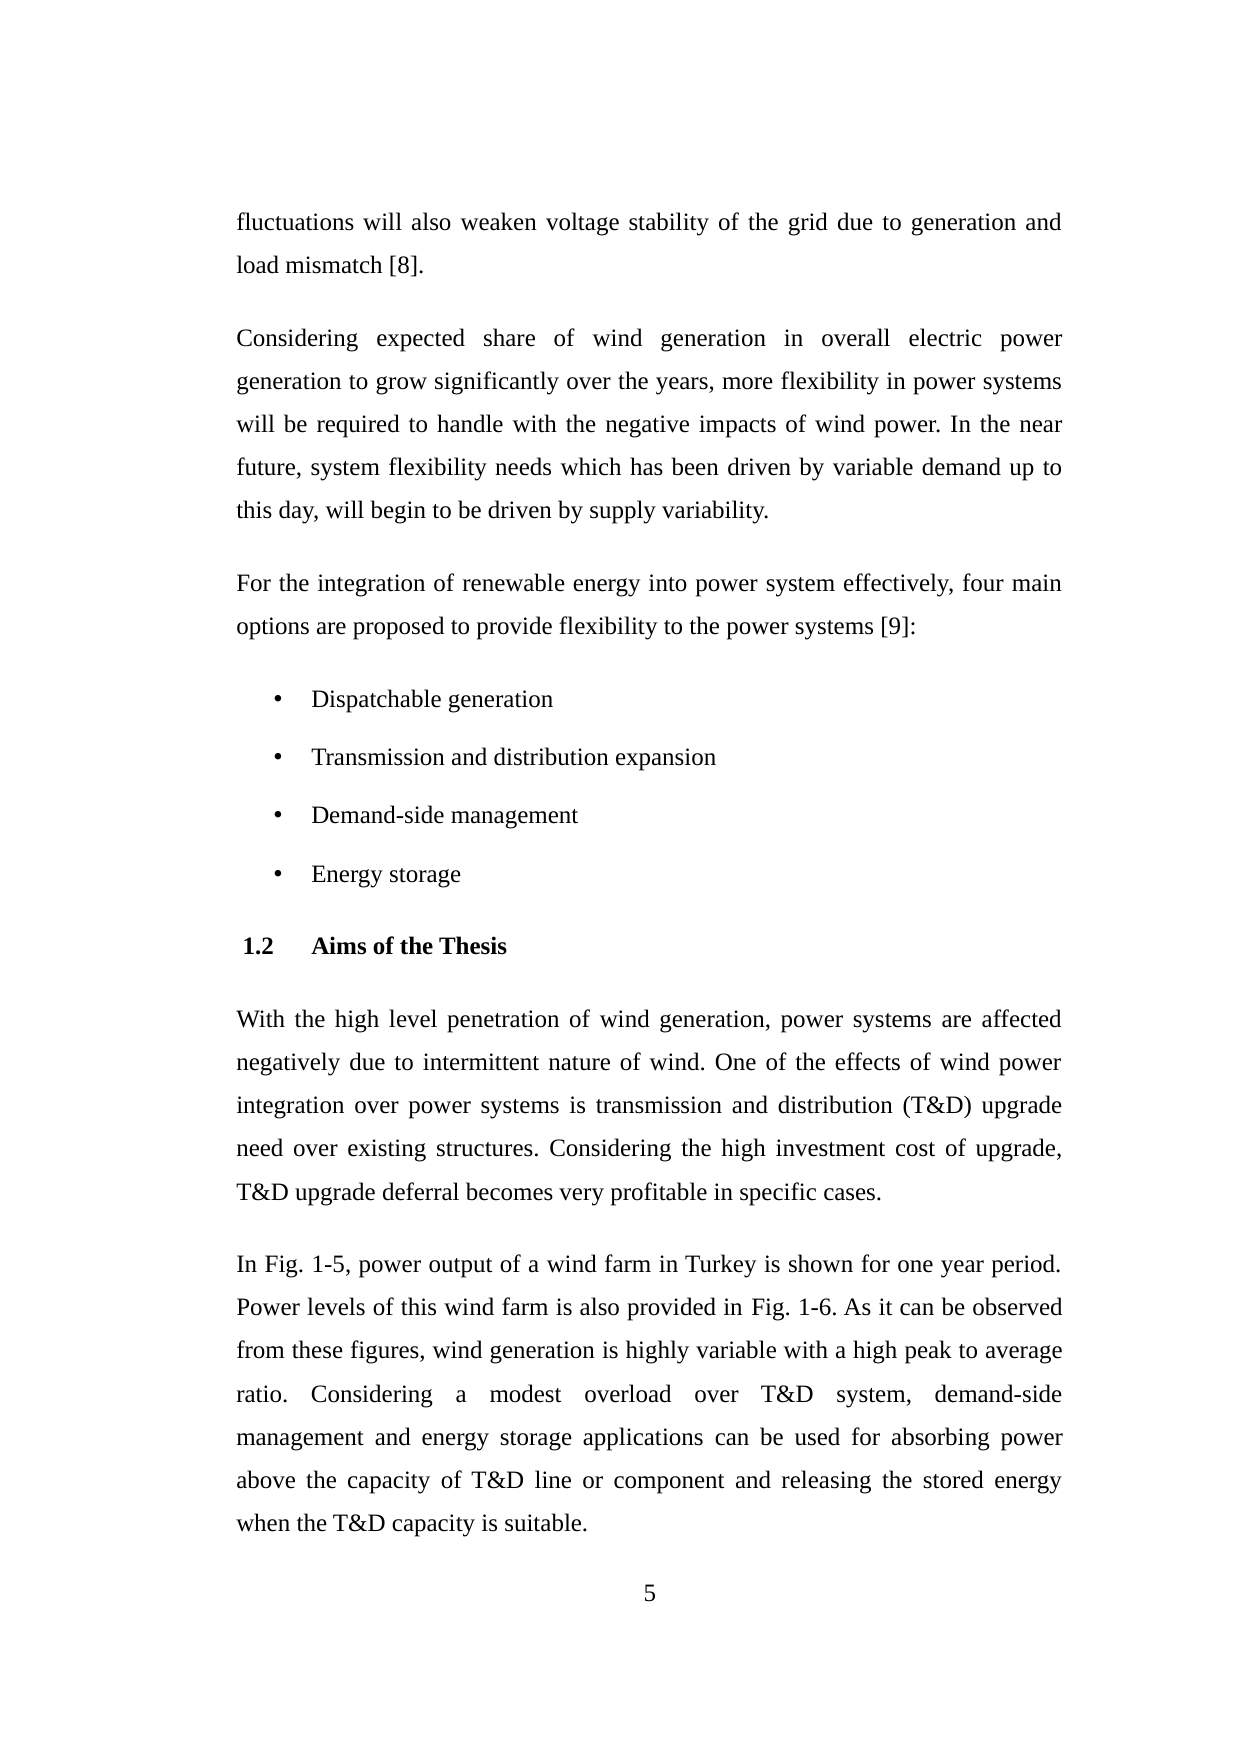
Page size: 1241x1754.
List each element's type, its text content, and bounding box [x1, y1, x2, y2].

text Considering expected share of wind generation in overall electric power generation to grow significantly over the years, more flexibility in power systems will be required to handle with the negative impacts of wind power. In the near future, system flexibility needs which has been driven by variable demand up to this day, will begin to be driven by supply variability. [236, 323, 1063, 524]
text In Fig. 1-5, power output of a wind farm in Turkey is shown for one year period. Power levels of this wind farm is also provided in Fig. 1-6. As it can be observed from these figures, wind generation is highly variable with a high peak to average ratio. Considering a modest overload over T&D system, demand-side management and energy storage applications can be used for absorbing power above the capacity of T&D line or component and releasing the stored energy when the T&D capacity is suitable. [236, 1249, 1063, 1537]
list Dispatchable generation [273, 684, 1063, 712]
text With the high level penetration of wind generation, power systems are affected negatively due to intermittent nature of wind. One of the effects of wind power integration over power systems is transmission and distribution (T&D) upgrade need over existing structures. Considering the high investment cost of upgrade, T&D upgrade deferral becomes very profitable in specific cases. [236, 1004, 1063, 1205]
list Energy storage [273, 859, 1063, 887]
subtitle Aims of the Thesis [236, 931, 1063, 960]
text fluctuations will also weaken voltage stability of the grid due to generation and load mismatch [8]⁠. [236, 207, 1063, 279]
list Transmission and distribution expansion [273, 742, 1063, 771]
list Demand-side management [273, 800, 1063, 829]
text For the integration of renewable energy into power system effectively, four main options are proposed to provide flexibility to the power systems [9]⁠: [236, 568, 1063, 640]
